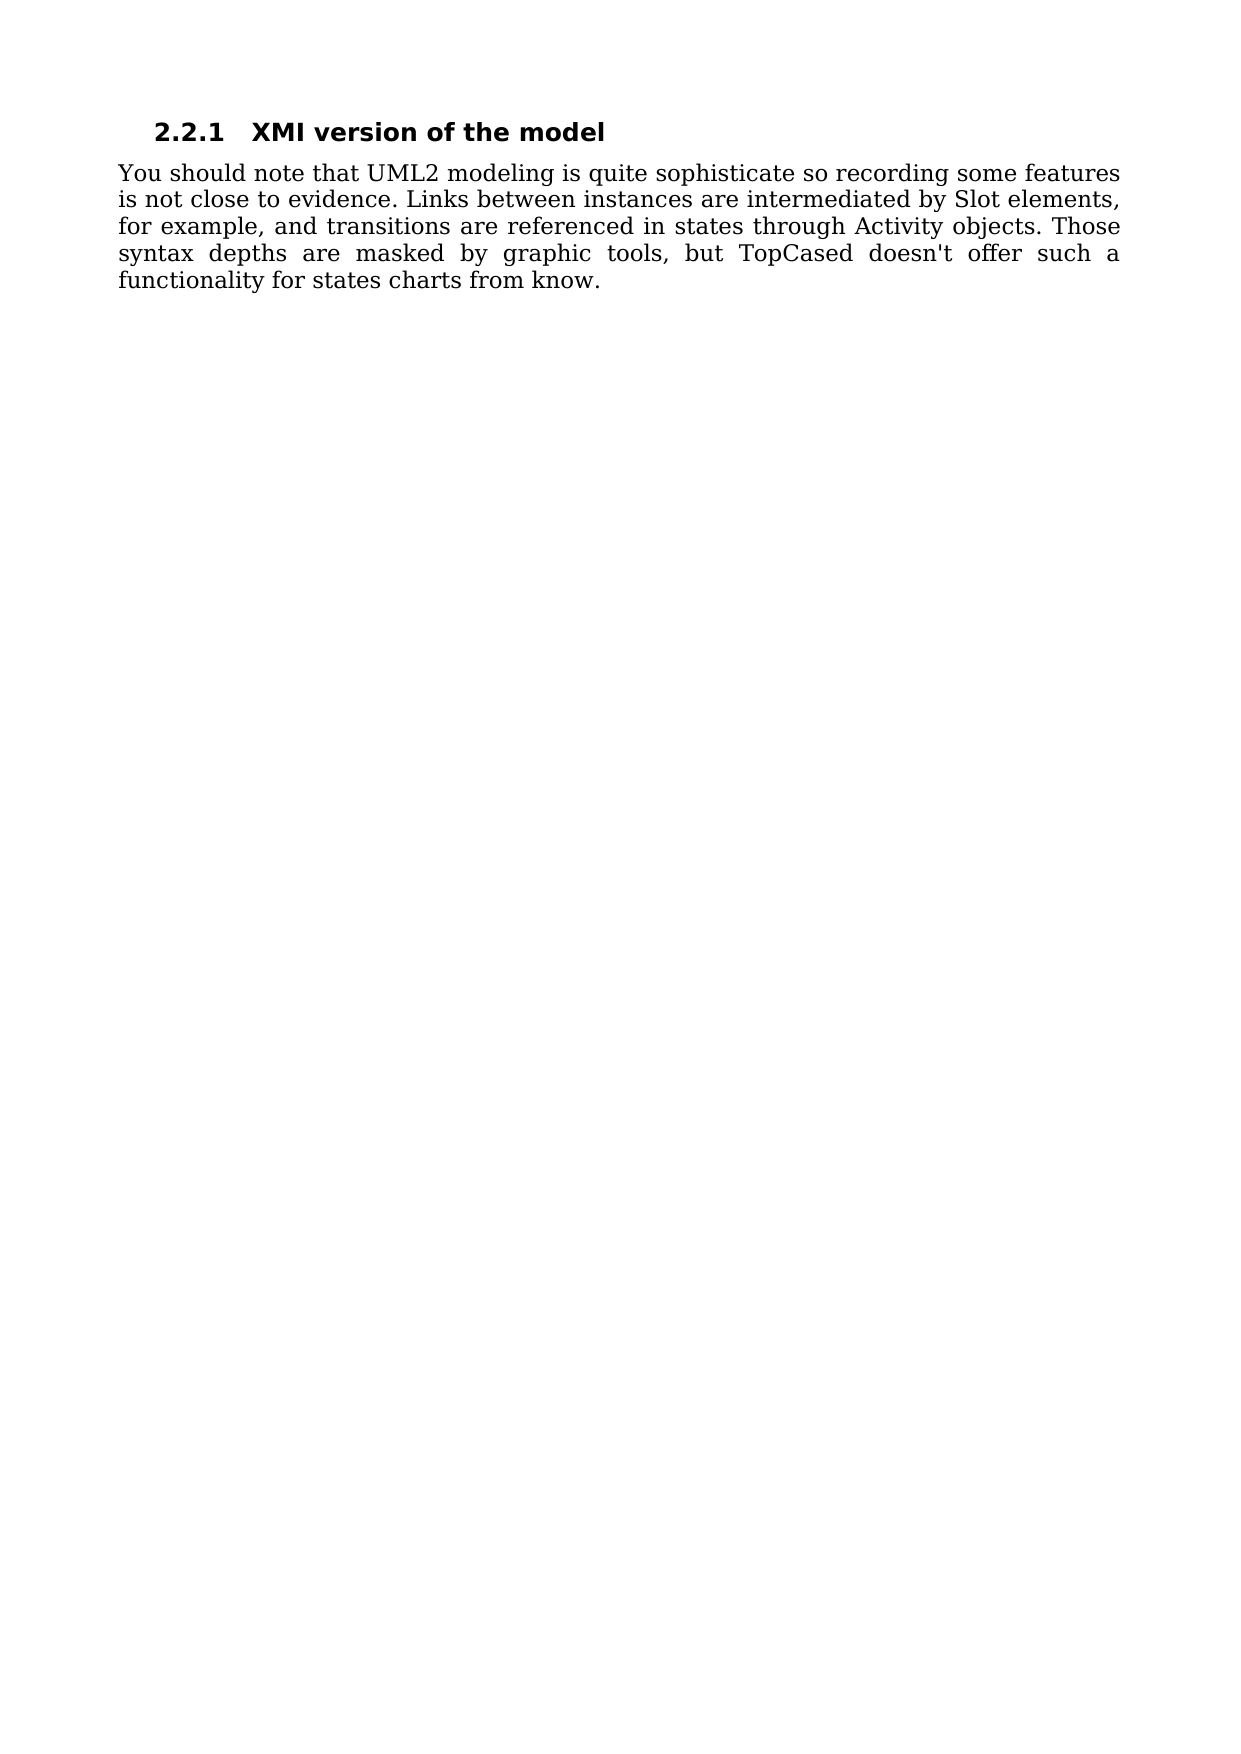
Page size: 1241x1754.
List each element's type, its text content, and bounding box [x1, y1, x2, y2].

subtitle XMI version of the model [153, 118, 1122, 147]
text You should note that UML2 modeling is quite sophisticate so recording some features is not close to evidence. Links between instances are intermediated by Slot elements, for example, and transitions are referenced in states through Activity objects. Those syntax depths are masked by graphic tools, but TopCased doesn't offer such a functionality for states charts from know. [118, 160, 1122, 294]
